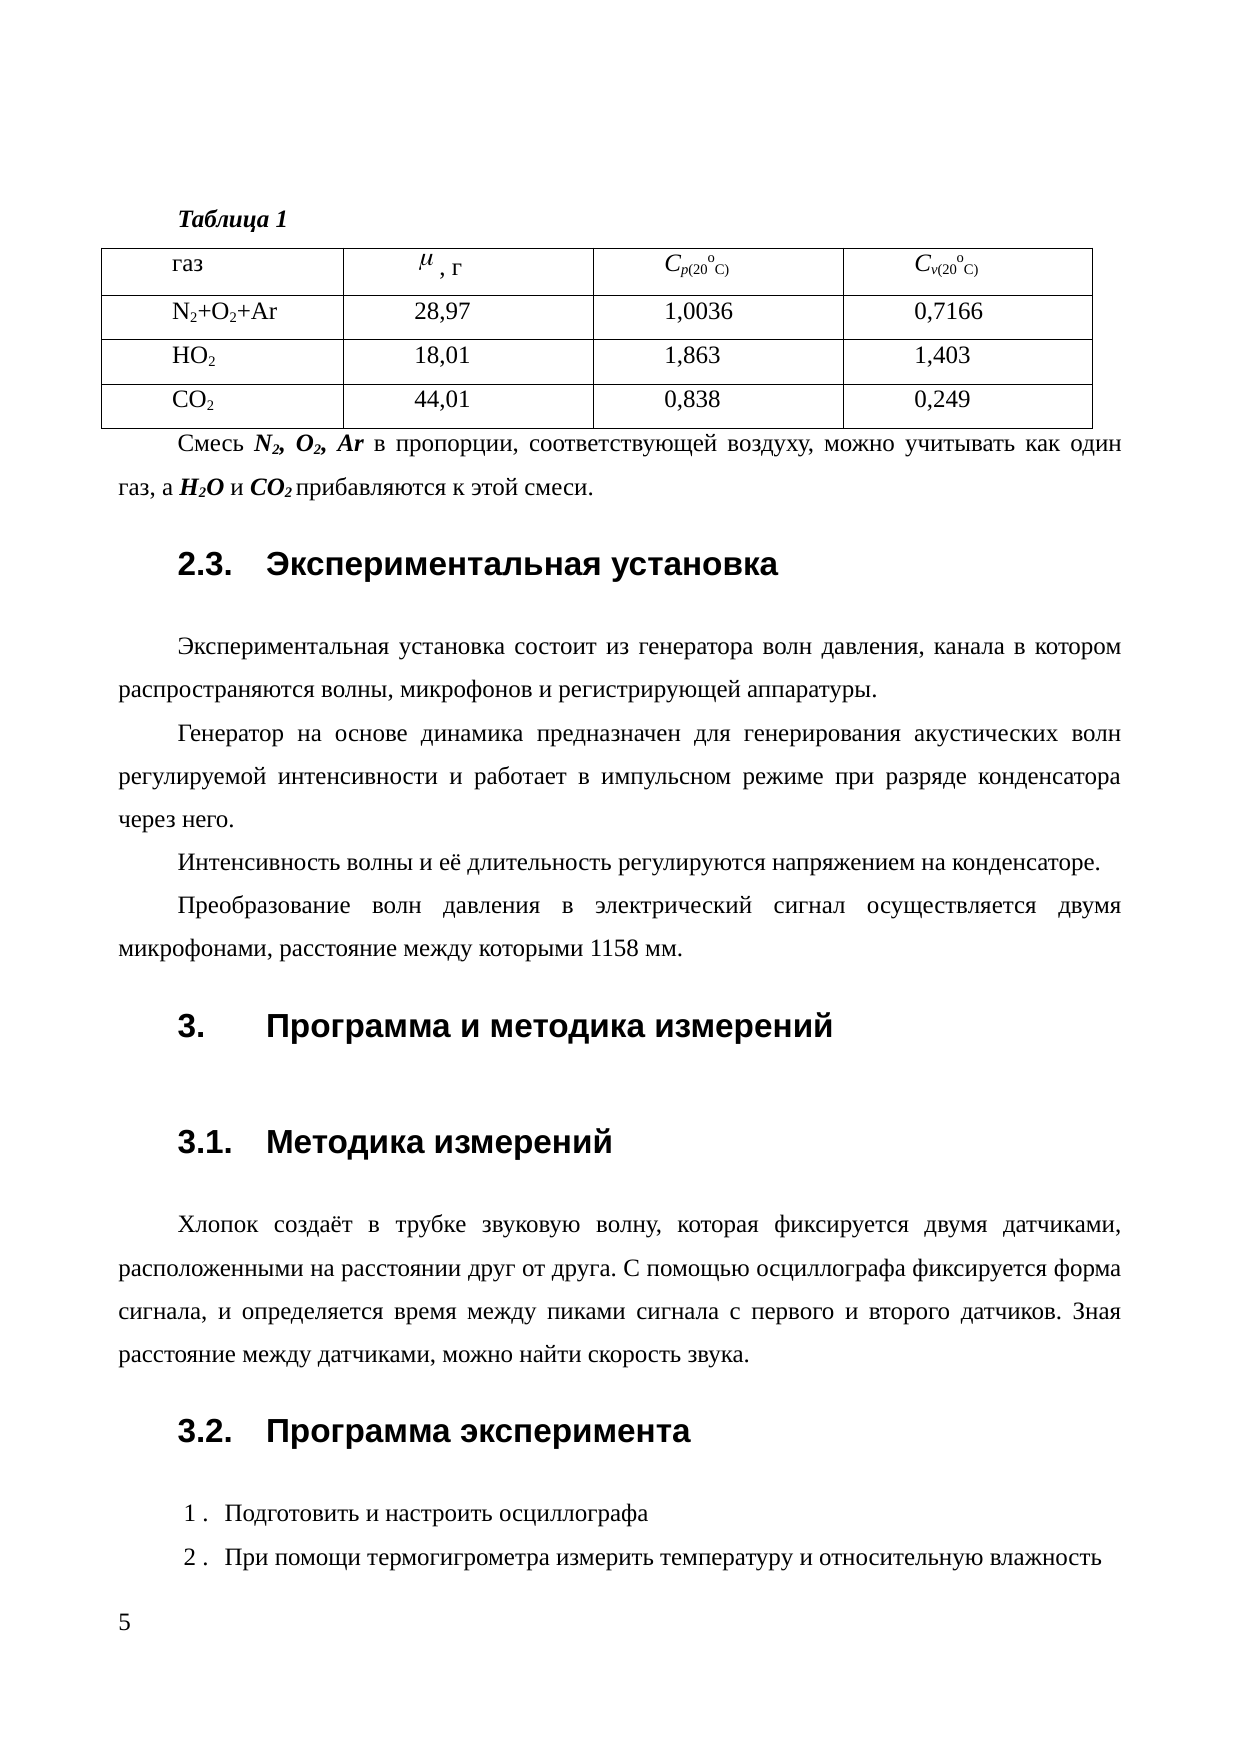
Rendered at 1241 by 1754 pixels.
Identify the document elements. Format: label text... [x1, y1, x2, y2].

table_header Cp(20oC) [594, 249, 843, 295]
subtitle Экспериментальная установка [118, 544, 1122, 583]
text Экспериментальная установка состоит из генератора волн давления, канала в котором распространяются волны, микрофонов и регистрирующей аппаратуры. [118, 631, 1122, 703]
list При помощи термогигрометра измерить температуру и относительную влажность [177, 1542, 1122, 1570]
text Генератор на основе динамика предназначен для генерирования акустических волн регулируемой интенсивности и работает в импульсном режиме при разряде конденсатора через него. [118, 718, 1122, 833]
table_header Cv(20oC) [844, 249, 1092, 295]
table_cell 18,01 [344, 340, 593, 383]
text Преобразование волн давления в электрический сигнал осуществляется двумя микрофонами, расстояние между которыми 1158 мм. [118, 890, 1122, 962]
table_cell 0,249 [844, 385, 1092, 427]
text Хлопок создаёт в трубке звуковую волну, которая фиксируется двумя датчиками, расположенными на расстоянии друг от друга. С помощью осциллографа фиксируется форма сигнала, и определяется время между пиками сигнала с первого и второго датчиков. Зная расстояние между датчиками, можно найти скорость звука. [118, 1209, 1122, 1368]
subtitle Программа и методика измерений [118, 1006, 1122, 1044]
text Смесь N2, O2, Ar в пропорции, соответствующей воздуху, можно учитывать как один газ, а H2О и CO2 прибавляются к этой смеси. [118, 428, 1122, 500]
table_cell 1,0036 [594, 296, 843, 339]
table_cell HO2 [102, 340, 343, 383]
text Таблица 1 [118, 204, 1122, 233]
text Интенсивность волны и её длительность регулируются напряжением на конденсаторе. [118, 847, 1122, 876]
table_header , г [344, 249, 593, 295]
table_cell 0,7166 [844, 296, 1092, 339]
table_header газ [102, 249, 343, 295]
table_cell 28,97 [344, 296, 593, 339]
table_cell 1,403 [844, 340, 1092, 383]
table_cell 44,01 [344, 385, 593, 427]
table_cell CO2 [102, 385, 343, 427]
list Подготовить и настроить осциллографа [177, 1498, 1122, 1527]
table_cell N2+O2+Ar [102, 296, 343, 339]
table_cell 1,863 [594, 340, 843, 383]
subtitle Программа эксперимента [118, 1411, 1122, 1450]
subtitle Методика измерений [118, 1122, 1122, 1161]
table_cell 0,838 [594, 385, 843, 427]
